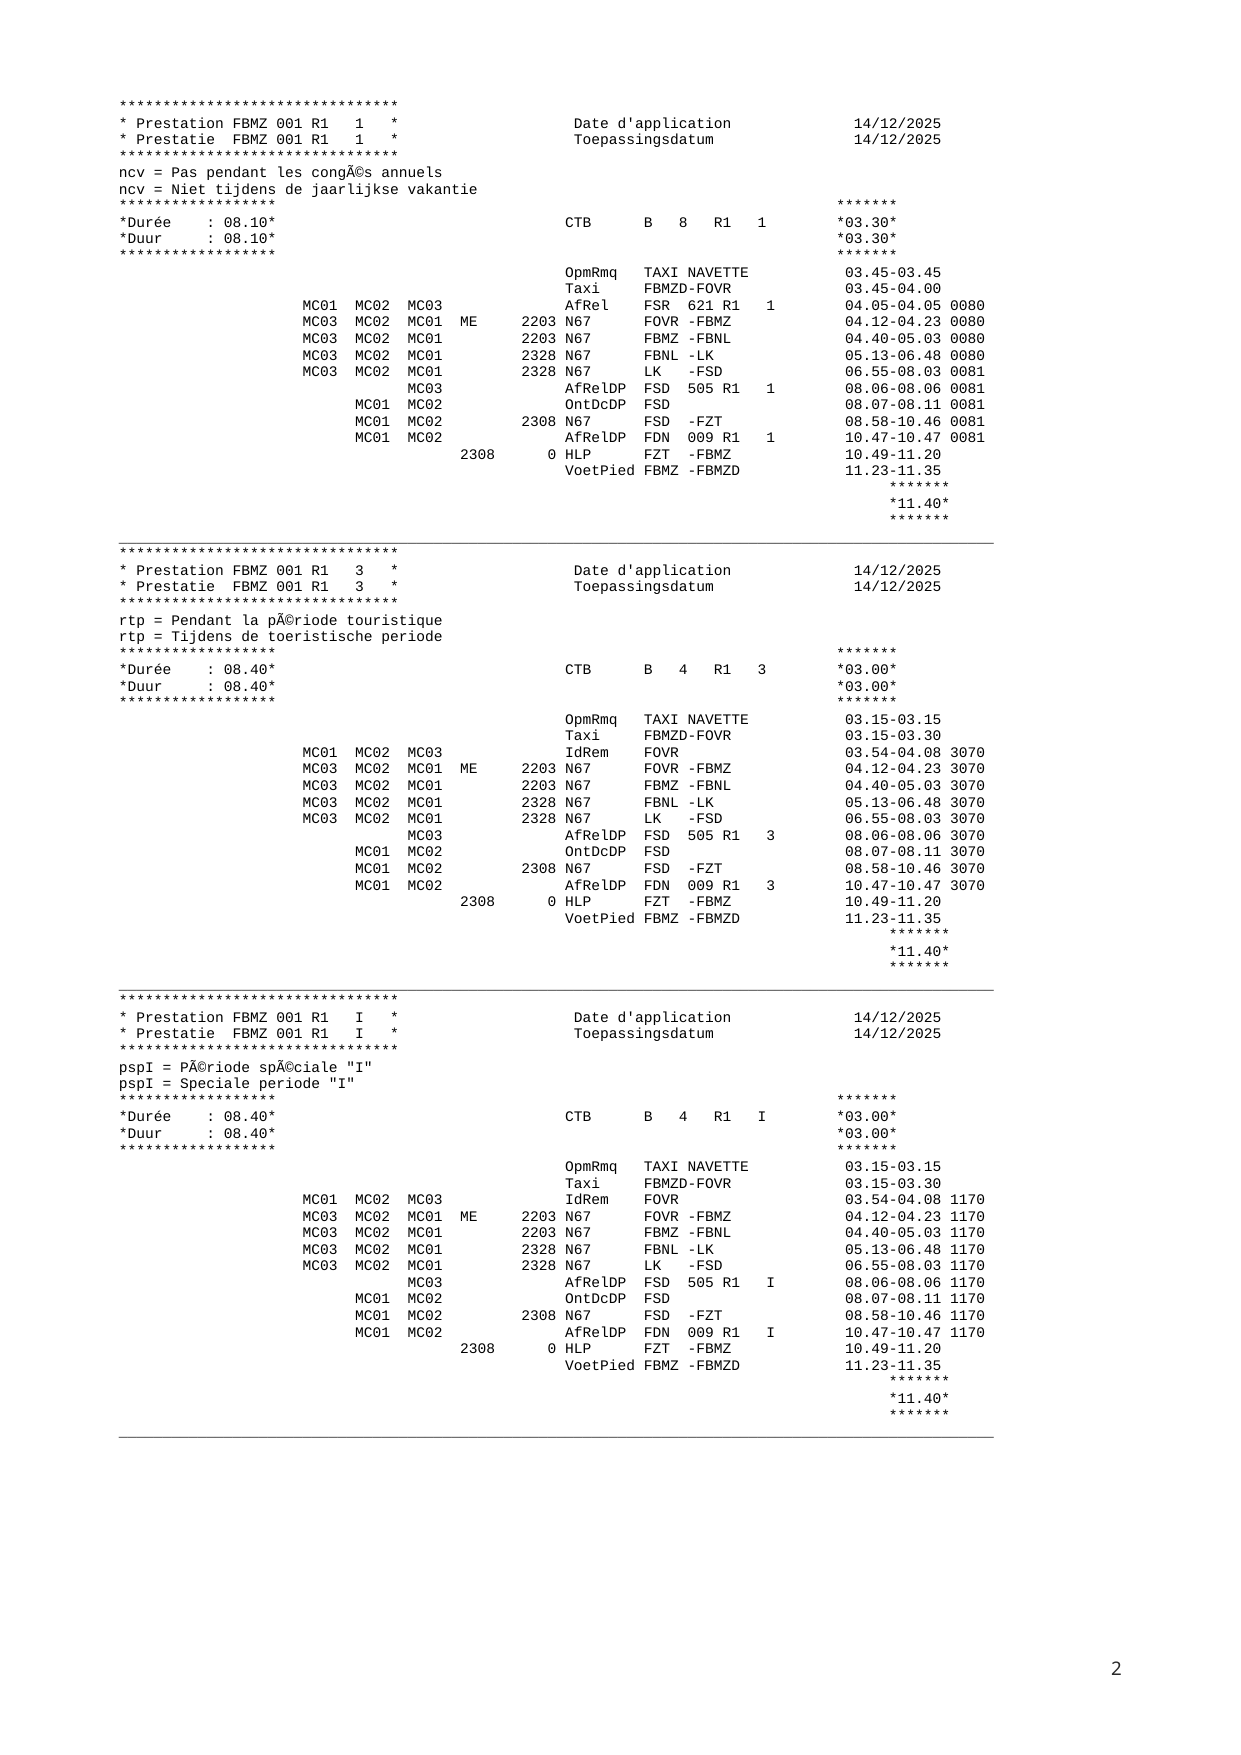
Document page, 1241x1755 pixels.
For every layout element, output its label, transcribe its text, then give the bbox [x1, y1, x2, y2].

text ******************************** * Prestation FBMZ 001 R1 3 * Date d'application 14/12/2025 * Prestatie FBMZ 001 R1 3 * Toepassingsdatum 14/12/2025 ******************************** rtp = Pendant la pÃ©riode touristique rtp = Tijdens de toeristische periode ****************** ******* *Durée : 08.40* CTB B 4 R1 3 *03.00* *Duur : 08.40* *03.00* ****************** ******* OpmRmq TAXI NAVETTE 03.15-03.15 Taxi FBMZD-FOVR 03.15-03.30 MC01 MC02 MC03 IdRem FOVR 03.54-04.08 3070 MC03 MC02 MC01 ME 2203 N67 FOVR -FBMZ 04.12-04.23 3070 MC03 MC02 MC01 2203 N67 FBMZ -FBNL 04.40-05.03 3070 MC03 MC02 MC01 2328 N67 FBNL -LK 05.13-06.48 3070 MC03 MC02 MC01 2328 N67 LK -FSD 06.55-08.03 3070 MC03 AfRelDP FSD 505 R1 3 08.06-08.06 3070 MC01 MC02 OntDcDP FSD 08.07-08.11 3070 MC01 MC02 2308 N67 FSD -FZT 08.58-10.46 3070 MC01 MC02 AfRelDP FDN 009 R1 3 10.47-10.47 3070 2308 0 HLP FZT -FBMZ 10.49-11.20 VoetPied FBMZ -FBMZD 11.23-11.35 ******* *11.40* ******* ____________________________________________________________________________________________________ [119, 546, 1122, 994]
text ******************************** * Prestation FBMZ 001 R1 I * Date d'application 14/12/2025 * Prestatie FBMZ 001 R1 I * Toepassingsdatum 14/12/2025 ******************************** pspI = PÃ©riode spÃ©ciale "I" pspI = Speciale periode "I" ****************** ******* *Durée : 08.40* CTB B 4 R1 I *03.00* *Duur : 08.40* *03.00* ****************** ******* OpmRmq TAXI NAVETTE 03.15-03.15 Taxi FBMZD-FOVR 03.15-03.30 MC01 MC02 MC03 IdRem FOVR 03.54-04.08 1170 MC03 MC02 MC01 ME 2203 N67 FOVR -FBMZ 04.12-04.23 1170 MC03 MC02 MC01 2203 N67 FBMZ -FBNL 04.40-05.03 1170 MC03 MC02 MC01 2328 N67 FBNL -LK 05.13-06.48 1170 MC03 MC02 MC01 2328 N67 LK -FSD 06.55-08.03 1170 MC03 AfRelDP FSD 505 R1 I 08.06-08.06 1170 MC01 MC02 OntDcDP FSD 08.07-08.11 1170 MC01 MC02 2308 N67 FSD -FZT 08.58-10.46 1170 MC01 MC02 AfRelDP FDN 009 R1 I 10.47-10.47 1170 2308 0 HLP FZT -FBMZ 10.49-11.20 VoetPied FBMZ -FBMZD 11.23-11.35 ******* *11.40* ******* ____________________________________________________________________________________________________ [119, 994, 1122, 1441]
text ******************************** * Prestation FBMZ 001 R1 1 * Date d'application 14/12/2025 * Prestatie FBMZ 001 R1 1 * Toepassingsdatum 14/12/2025 ******************************** ncv = Pas pendant les congÃ©s annuels ncv = Niet tijdens de jaarlijkse vakantie ****************** ******* *Durée : 08.10* CTB B 8 R1 1 *03.30* *Duur : 08.10* *03.30* ****************** ******* OpmRmq TAXI NAVETTE 03.45-03.45 Taxi FBMZD-FOVR 03.45-04.00 MC01 MC02 MC03 AfRel FSR 621 R1 1 04.05-04.05 0080 MC03 MC02 MC01 ME 2203 N67 FOVR -FBMZ 04.12-04.23 0080 MC03 MC02 MC01 2203 N67 FBMZ -FBNL 04.40-05.03 0080 MC03 MC02 MC01 2328 N67 FBNL -LK 05.13-06.48 0080 MC03 MC02 MC01 2328 N67 LK -FSD 06.55-08.03 0081 MC03 AfRelDP FSD 505 R1 1 08.06-08.06 0081 MC01 MC02 OntDcDP FSD 08.07-08.11 0081 MC01 MC02 2308 N67 FSD -FZT 08.58-10.46 0081 MC01 MC02 AfRelDP FDN 009 R1 1 10.47-10.47 0081 2308 0 HLP FZT -FBMZ 10.49-11.20 VoetPied FBMZ -FBMZD 11.23-11.35 ******* *11.40* ******* ____________________________________________________________________________________________________ [119, 99, 1122, 546]
